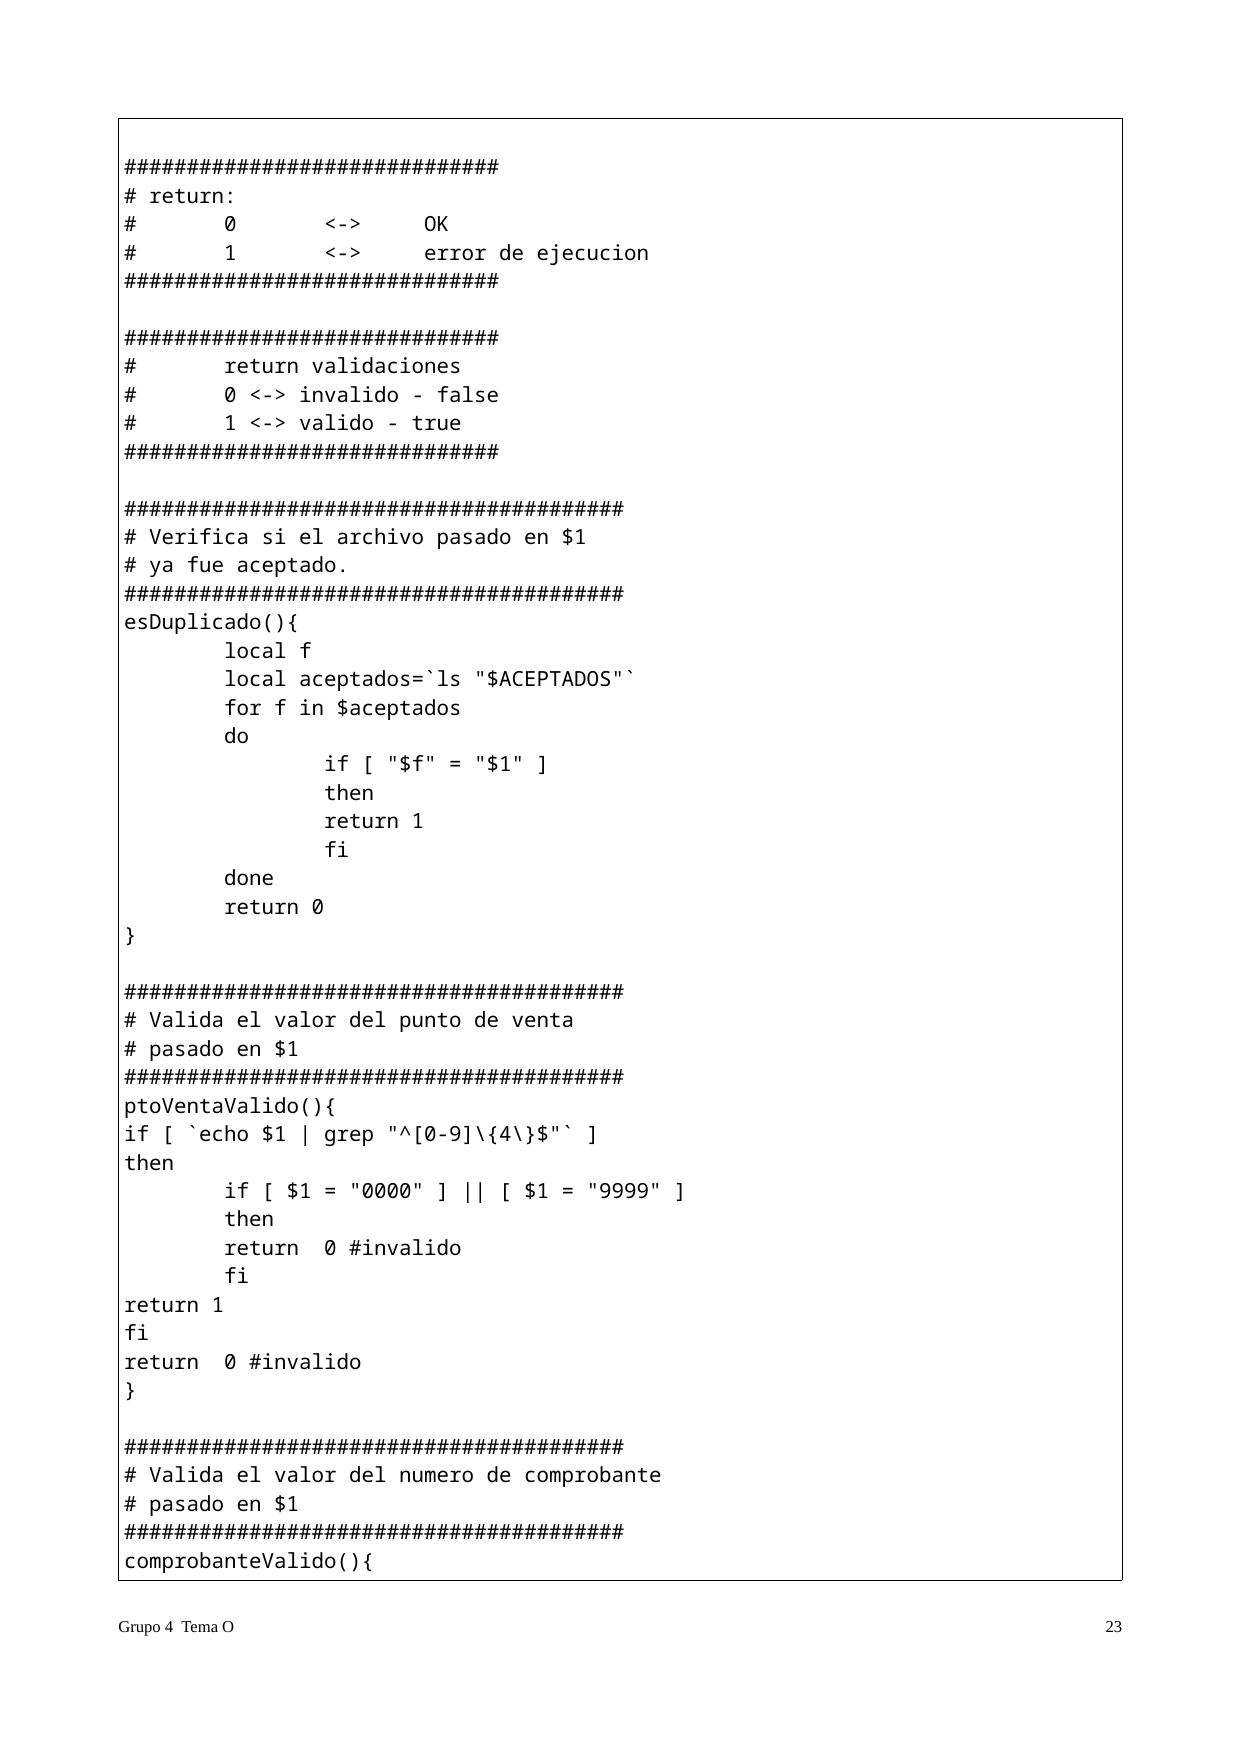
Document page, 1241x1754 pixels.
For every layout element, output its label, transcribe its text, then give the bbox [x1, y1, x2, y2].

table_header ############################## # return: # 0 <-> OK # 1 <-> error de ejecucion ############################## ############################## # return validaciones # 0 <-> invalido - false # 1 <-> valido - true ############################## ######################################## # Verifica si el archivo pasado en $1 # ya fue aceptado. ######################################## esDuplicado(){ local f local aceptados=`ls "$ACEPTADOS"` for f in $aceptados do if [ "$f" = "$1" ] then return 1 fi done return 0 } ######################################## # Valida el valor del punto de venta # pasado en $1 ######################################## ptoVentaValido(){ if [ `echo $1 | grep "^[0-9]\{4\}$"` ] then if [ $1 = "0000" ] || [ $1 = "9999" ] then return 0 #invalido fi return 1 fi return 0 #invalido } ######################################## # Valida el valor del numero de comprobante # pasado en $1 ######################################## comprobanteValido(){ [119, 119, 1122, 1580]
